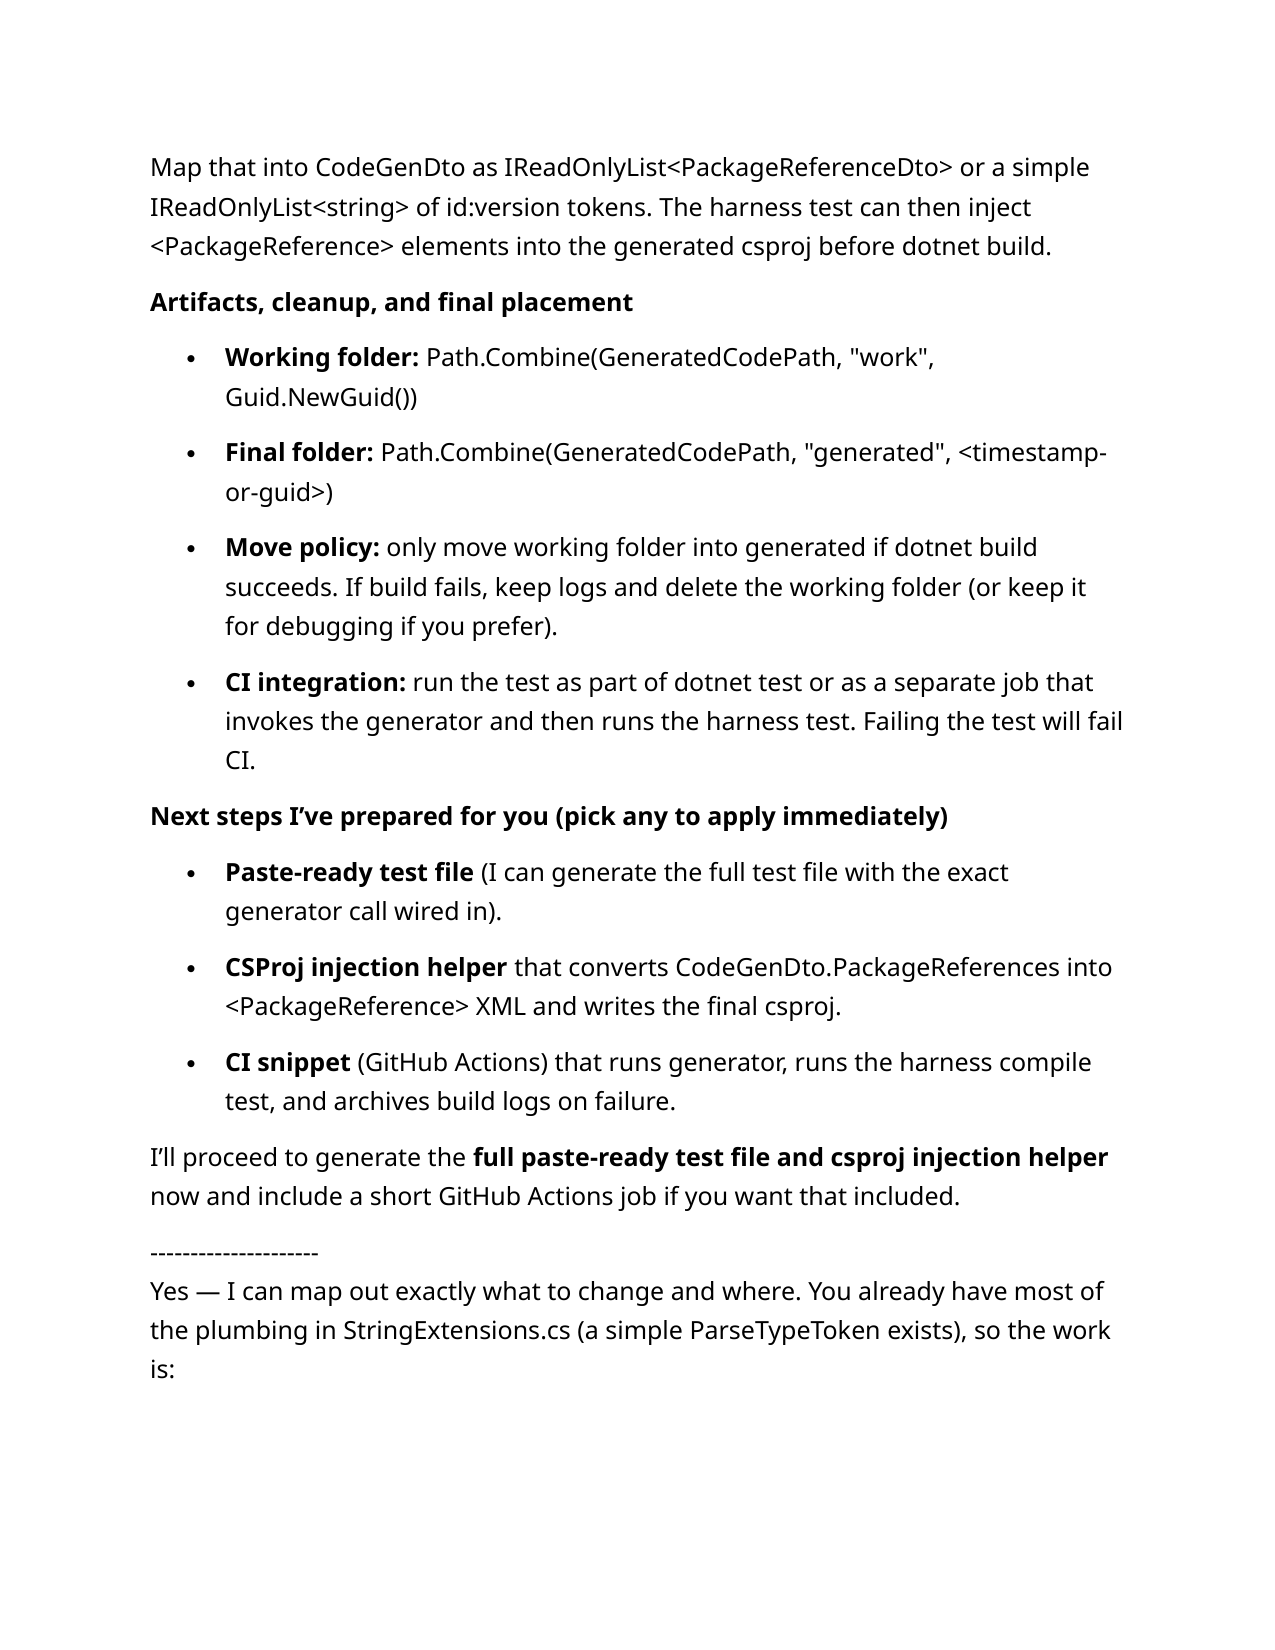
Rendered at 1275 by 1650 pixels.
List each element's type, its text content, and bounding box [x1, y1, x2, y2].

list Working folder: Path.Combine(GeneratedCodePath, "work", Guid.NewGuid()) [187, 340, 1125, 413]
text Artifacts, cleanup, and final placement [150, 284, 1125, 318]
list CSProj injection helper that converts CodeGenDto.PackageReferences into <PackageReference> XML and writes the final csproj. [187, 949, 1125, 1022]
list CI integration: run the test as part of dotnet test or as a separate job that invokes the generator and then runs the harness test. Failing the test will fail CI. [187, 664, 1125, 777]
list CI snippet (GitHub Actions) that runs generator, runs the harness compile test, and archives build logs on failure. [187, 1044, 1125, 1117]
text --------------------- Yes — I can map out exactly what to change and where. You already have most of the plumbing in StringExtensions.cs (a simple ParseTypeToken exists), so the work is: [150, 1234, 1125, 1386]
text Map that into CodeGenDto as IReadOnlyList<PackageReferenceDto> or a simple IReadOnlyList<string> of id:version tokens. The harness test can then inject <PackageReference> elements into the generated csproj before dotnet build. [150, 150, 1125, 262]
list Final folder: Path.Combine(GeneratedCodePath, "generated", <timestamp-or-guid>) [187, 435, 1125, 508]
text I’ll proceed to generate the full paste‑ready test file and csproj injection helper now and include a short GitHub Actions job if you want that included. [150, 1139, 1125, 1212]
list Move policy: only move working folder into generated if dotnet build succeeds. If build fails, keep logs and delete the working folder (or keep it for debugging if you prefer). [187, 530, 1125, 642]
list Paste‑ready test file (I can generate the full test file with the exact generator call wired in). [187, 854, 1125, 927]
text Next steps I’ve prepared for you (pick any to apply immediately) [150, 798, 1125, 832]
